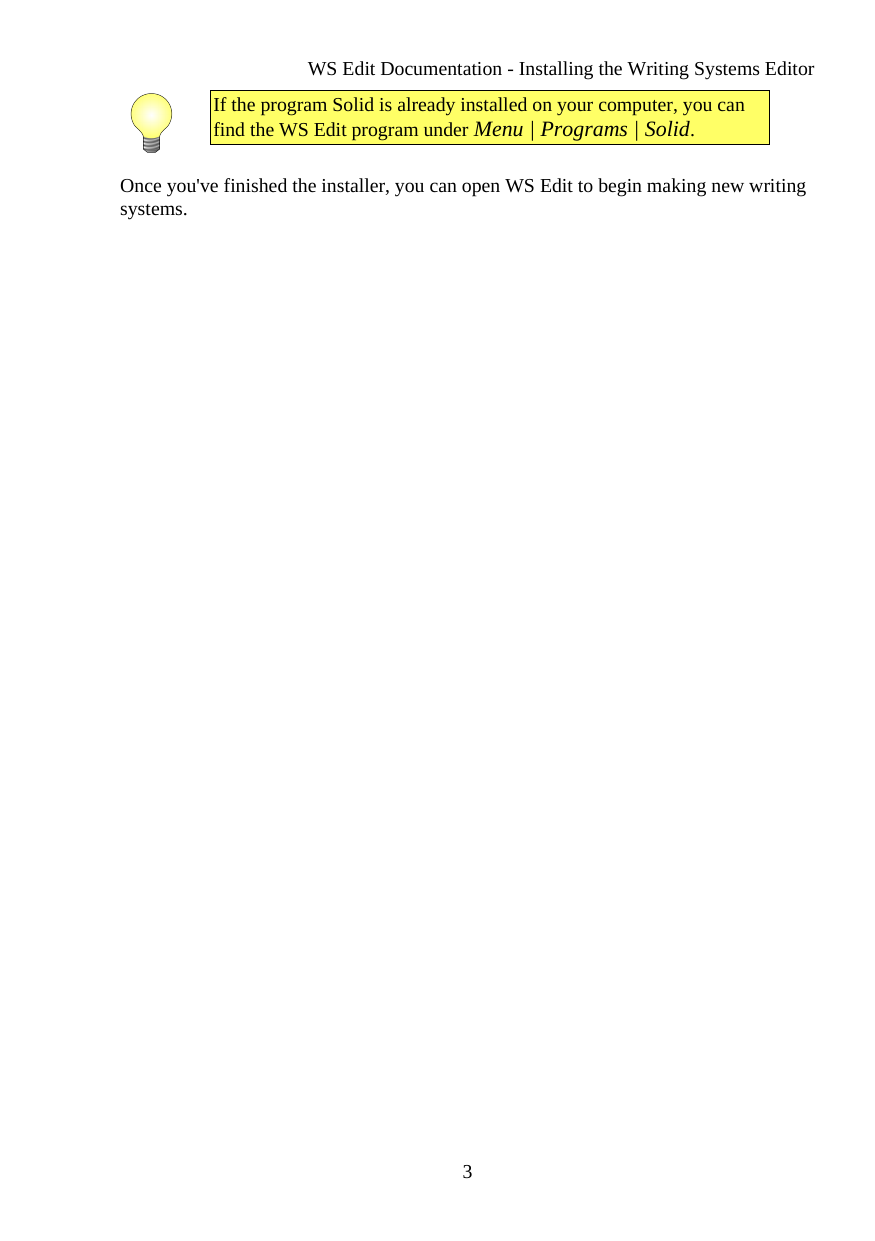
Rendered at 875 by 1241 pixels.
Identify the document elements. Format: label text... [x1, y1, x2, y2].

picture [120, 93, 181, 153]
text Once you've finished the installer, you can open WS Edit to begin making new writing systems. [120, 174, 814, 220]
text If the program Solid is already installed on your computer, you can find the WS Edit program under Menu | Programs | Solid. [211, 91, 769, 144]
